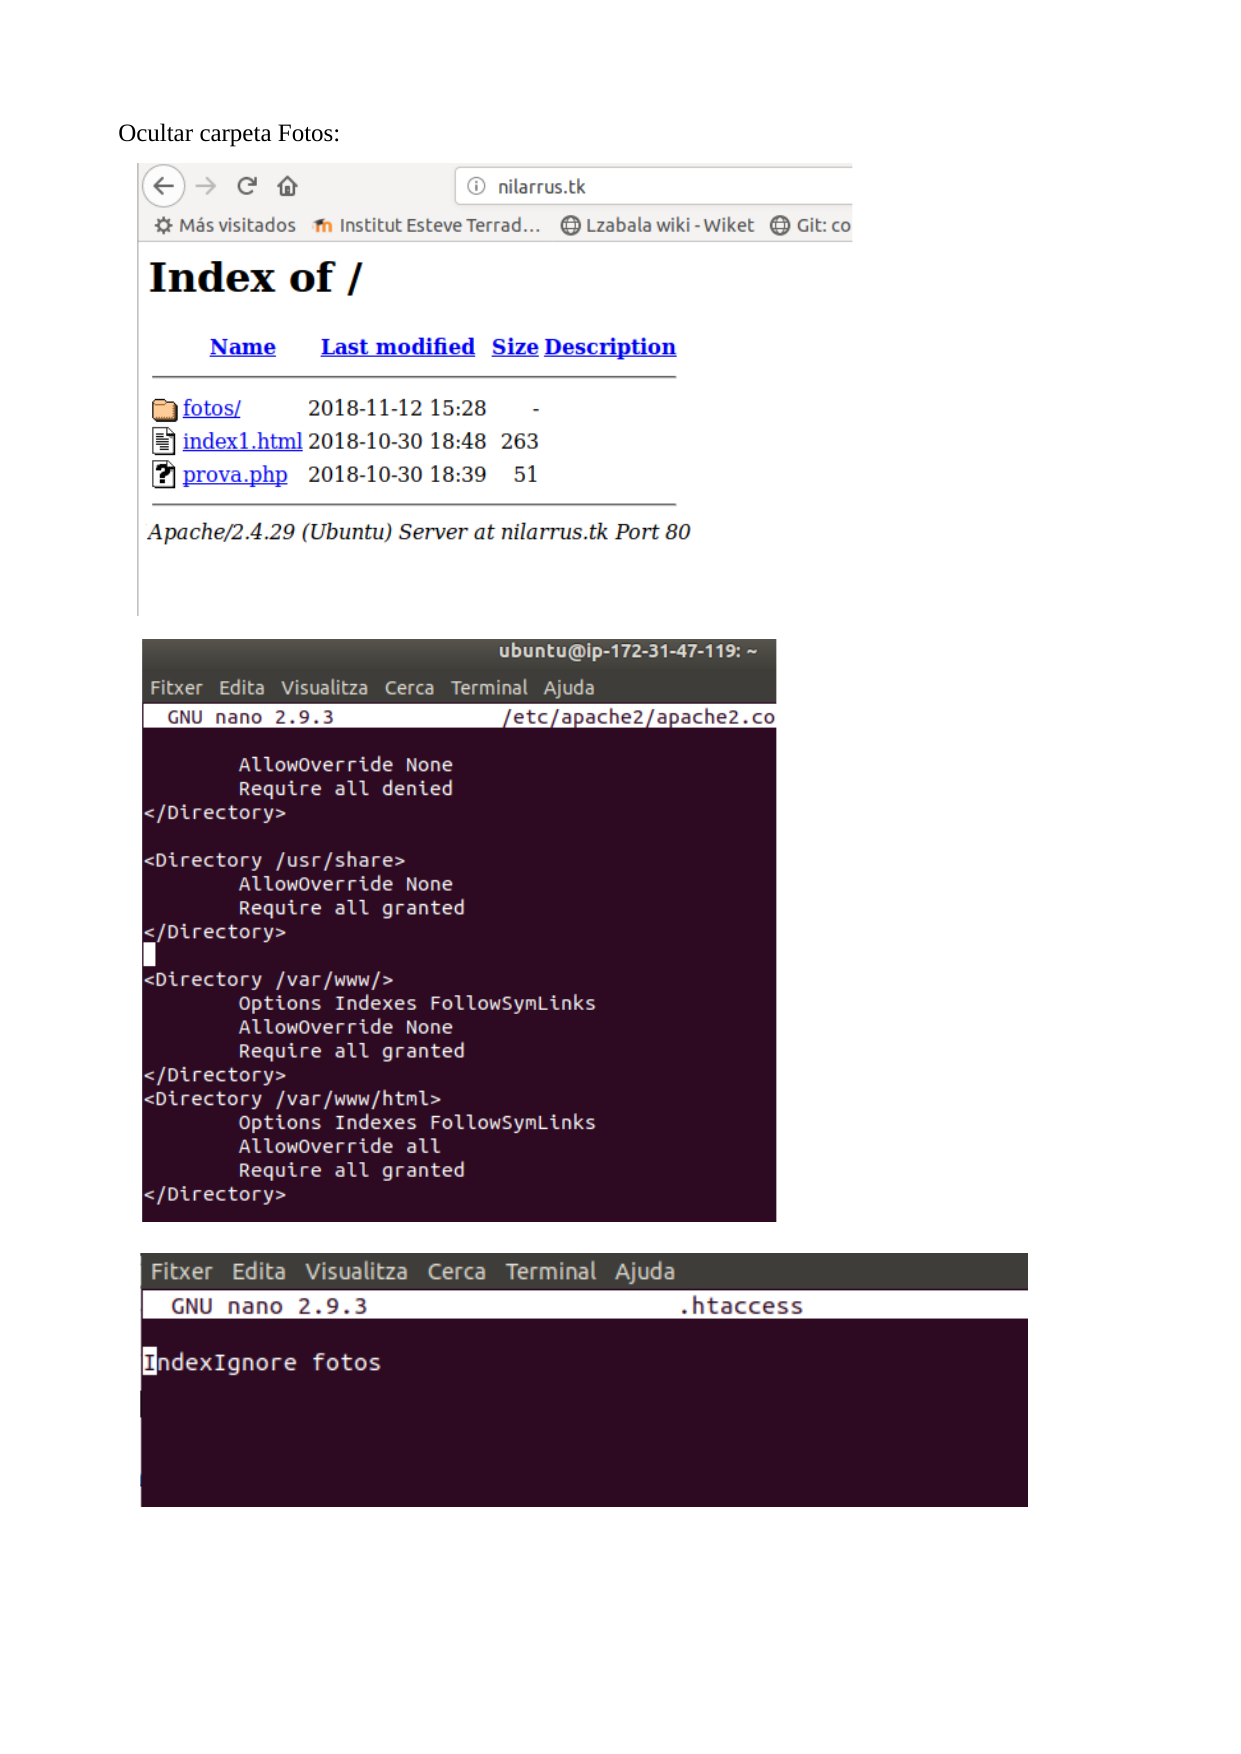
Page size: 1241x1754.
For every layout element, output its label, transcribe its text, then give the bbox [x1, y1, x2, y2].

picture [140, 1253, 1028, 1507]
picture [137, 163, 853, 616]
picture [142, 639, 777, 1222]
text Ocultar carpeta Fotos: [118, 118, 1122, 147]
